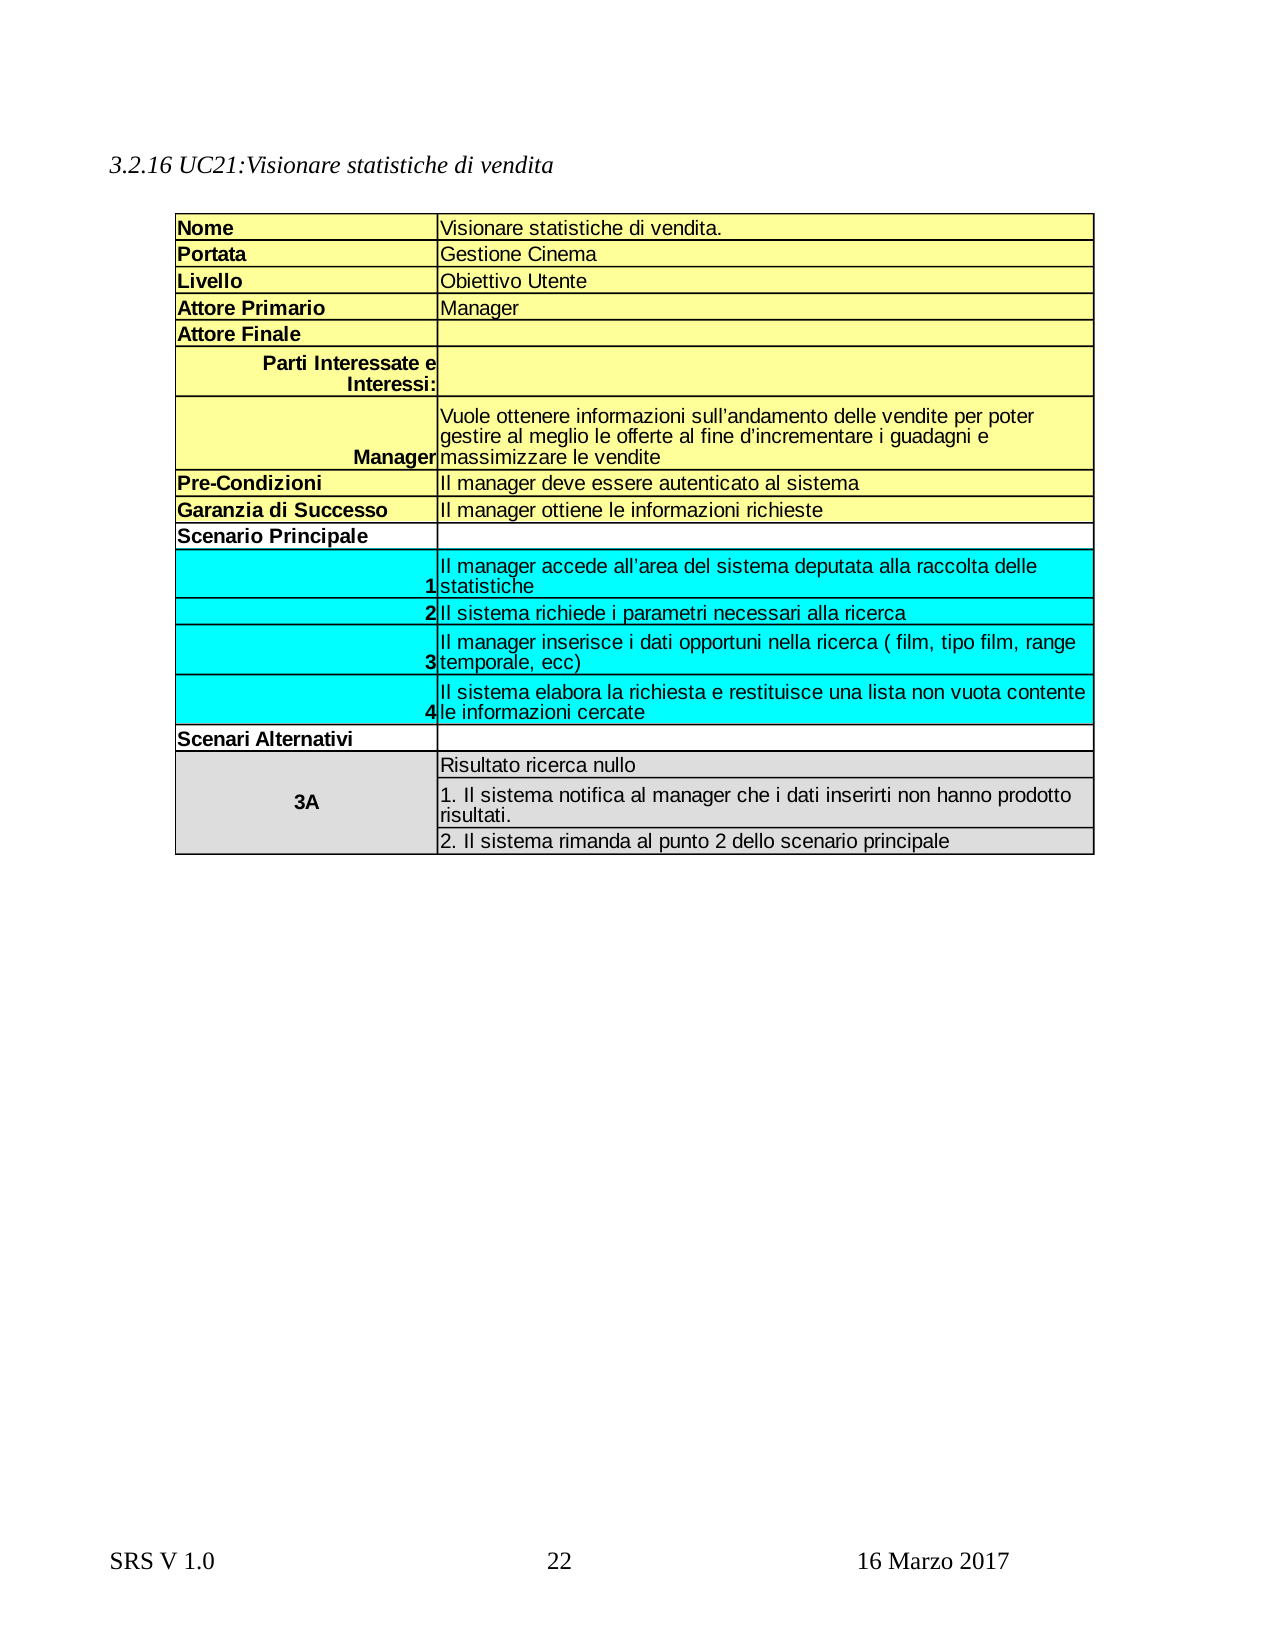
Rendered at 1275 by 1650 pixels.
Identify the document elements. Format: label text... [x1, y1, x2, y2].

subtitle 3.2.16 UC21:Visionare statistiche di vendita [109, 150, 1162, 179]
